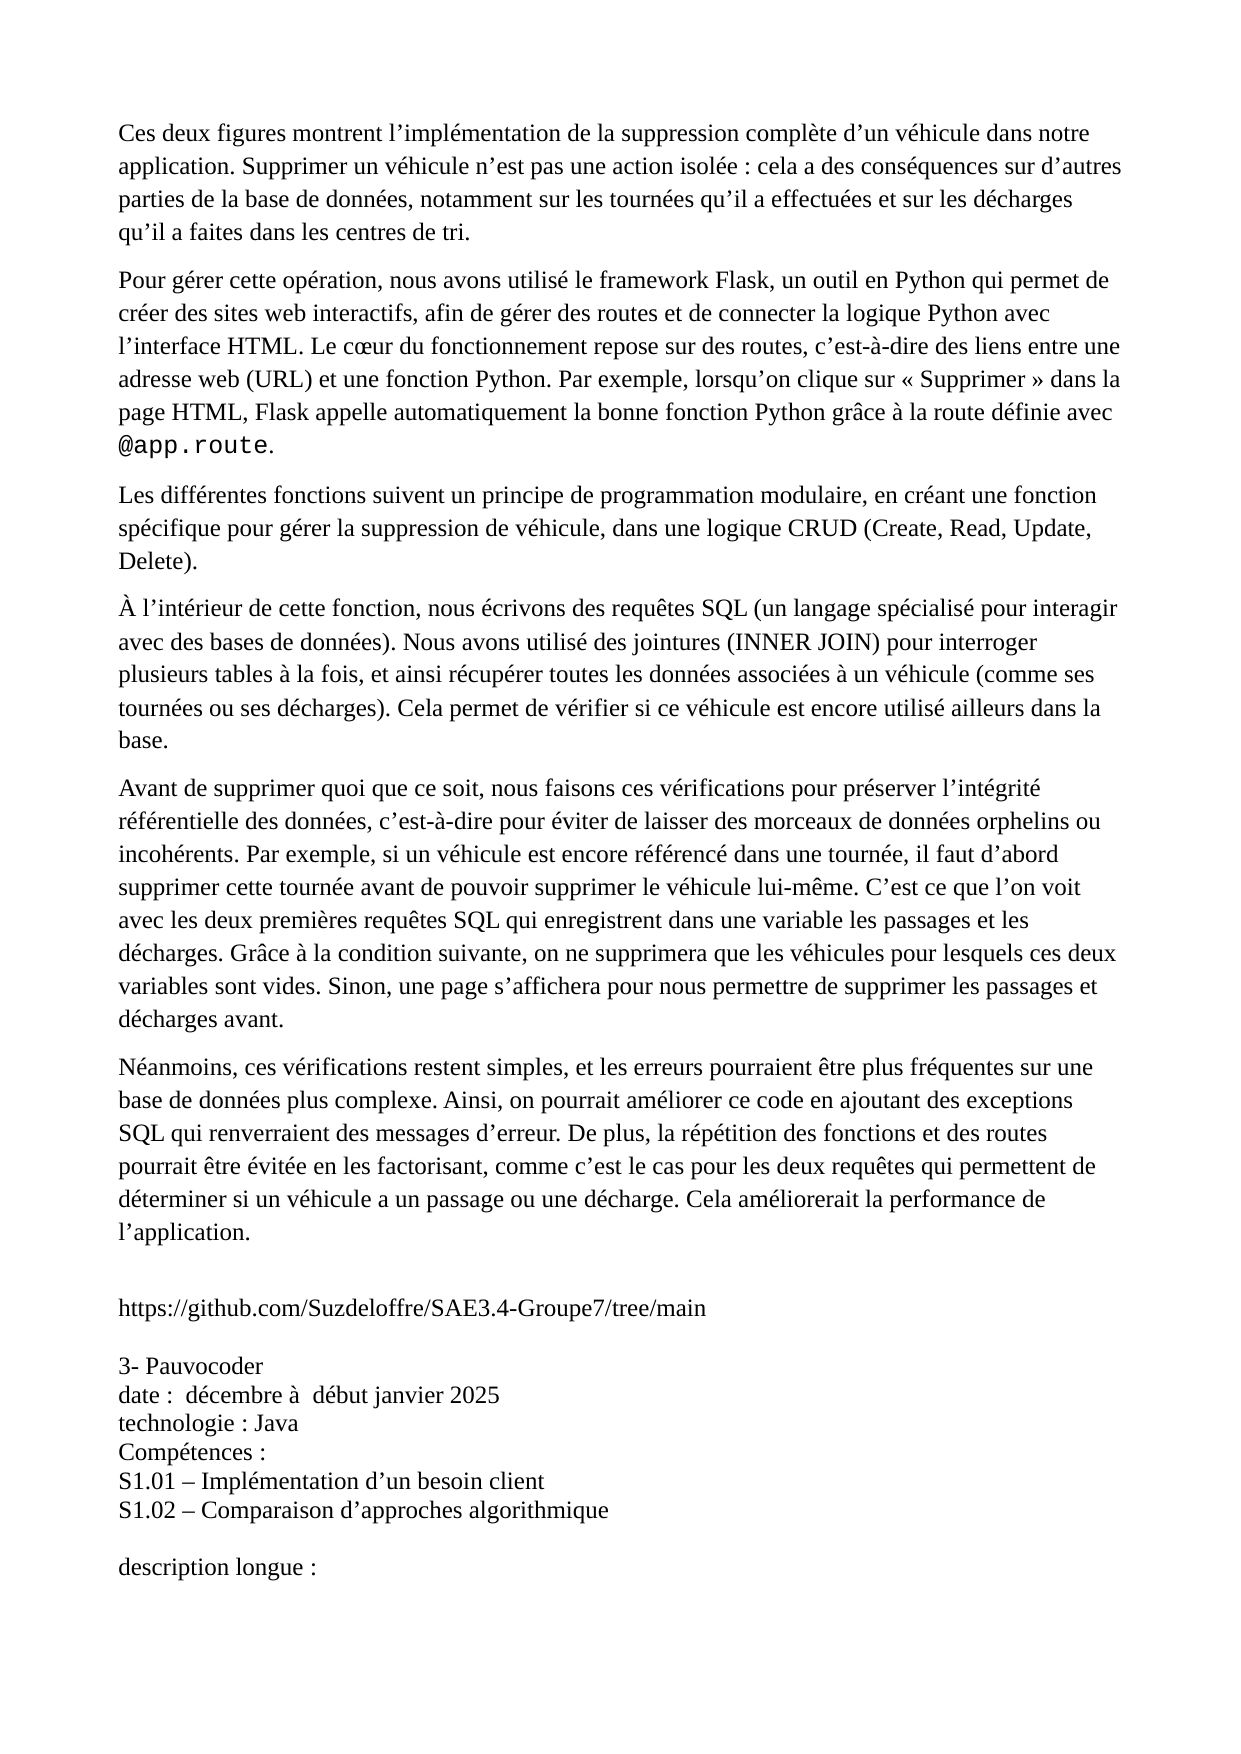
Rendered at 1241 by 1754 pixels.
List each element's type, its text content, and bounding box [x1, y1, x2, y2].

text Les différentes fonctions suivent un principe de programmation modulaire, en créant une fonction spécifique pour gérer la suppression de véhicule, dans une logique CRUD (Create, Read, Update, Delete). [118, 480, 1122, 575]
text https://github.com/Suzdeloffre/SAE3.4-Groupe7/tree/main [118, 1293, 1122, 1322]
text Avant de supprimer quoi que ce soit, nous faisons ces vérifications pour préserver l’intégrité référentielle des données, c’est-à-dire pour éviter de laisser des morceaux de données orphelins ou incohérents. Par exemple, si un véhicule est encore référencé dans une tournée, il faut d’abord supprimer cette tournée avant de pouvoir supprimer le véhicule lui-même. C’est ce que l’on voit avec les deux premières requêtes SQL qui enregistrent dans une variable les passages et les décharges. Grâce à la condition suivante, on ne supprimera que les véhicules pour lesquels ces deux variables sont vides. Sinon, une page s’affichera pour nous permettre de supprimer les passages et décharges avant. [118, 773, 1122, 1033]
text 3- Pauvocoder [118, 1351, 1122, 1380]
text Néanmoins, ces vérifications restent simples, et les erreurs pourraient être plus fréquentes sur une base de données plus complexe. Ainsi, on pourrait améliorer ce code en ajoutant des exceptions SQL qui renverraient des messages d’erreur. De plus, la répétition des fonctions et des routes pourrait être évitée en les factorisant, comme c’est le cas pour les deux requêtes qui permettent de déterminer si un véhicule a un passage ou une décharge. Cela améliorerait la performance de l’application. [118, 1052, 1122, 1246]
text description longue : [118, 1552, 1122, 1581]
text S1.02 – Comparaison d’approches algorithmique [118, 1495, 1122, 1523]
text date : décembre à début janvier 2025 [118, 1380, 1122, 1408]
text technologie : Java [118, 1408, 1122, 1437]
text Ces deux figures montrent l’implémentation de la suppression complète d’un véhicule dans notre application. Supprimer un véhicule n’est pas une action isolée : cela a des conséquences sur d’autres parties de la base de données, notamment sur les tournées qu’il a effectuées et sur les décharges qu’il a faites dans les centres de tri. [118, 118, 1122, 246]
text S1.01 – Implémentation d’un besoin client [118, 1466, 1122, 1495]
text Compétences : [118, 1437, 1122, 1466]
text À l’intérieur de cette fonction, nous écrivons des requêtes SQL (un langage spécialisé pour interagir avec des bases de données). Nous avons utilisé des jointures (INNER JOIN) pour interroger plusieurs tables à la fois, et ainsi récupérer toutes les données associées à un véhicule (comme ses tournées ou ses décharges). Cela permet de vérifier si ce véhicule est encore utilisé ailleurs dans la base. [118, 593, 1122, 754]
text Pour gérer cette opération, nous avons utilisé le framework Flask, un outil en Python qui permet de créer des sites web interactifs, afin de gérer des routes et de connecter la logique Python avec l’interface HTML. Le cœur du fonctionnement repose sur des routes, c’est-à-dire des liens entre une adresse web (URL) et une fonction Python. Par exemple, lorsqu’on clique sur « Supprimer » dans la page HTML, Flask appelle automatiquement la bonne fonction Python grâce à la route définie avec @app.route. [118, 265, 1122, 461]
